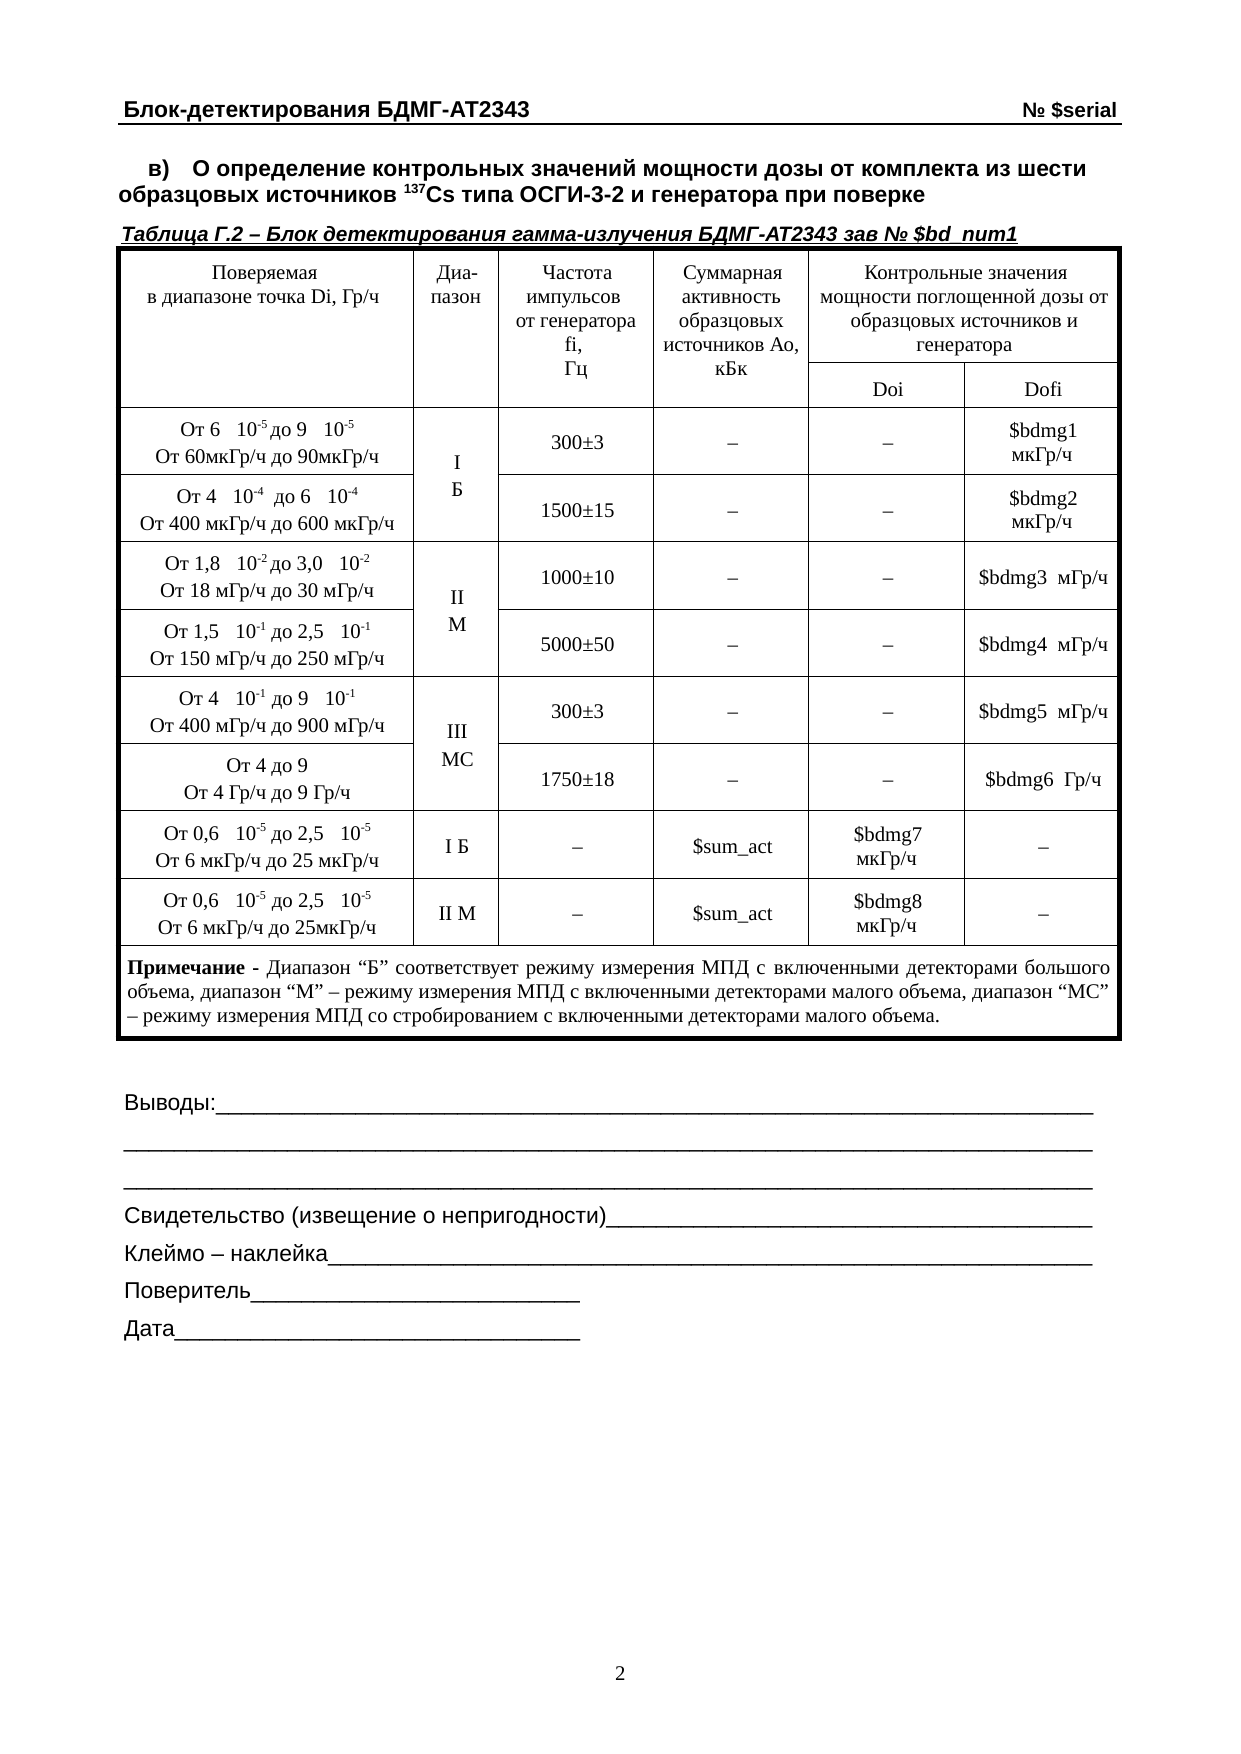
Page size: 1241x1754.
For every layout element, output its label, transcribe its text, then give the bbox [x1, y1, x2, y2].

text в) О определение контрольных значений мощности дозы от комплекта из шести образцовых источников 137Cs типа ОСГИ-3-2 и генератора при поверке [118, 154, 1122, 207]
table_cell $bdmg8 мкГр/ч [809, 879, 964, 945]
table_cell Doi [809, 363, 964, 407]
table_cell Дата [118, 1310, 1122, 1347]
table_cell $bdmg4 мГр/ч [965, 610, 1117, 676]
table_cell 1000±10 [499, 542, 653, 608]
table_cell Поверитель [118, 1272, 1122, 1309]
table_cell – [809, 475, 964, 541]
table_cell От 1,510-1 до 2,510-1 От 150 мГр/ч до 250 мГр/ч [121, 610, 413, 676]
table_cell $bdmg2 мкГр/ч [965, 475, 1117, 541]
table_header Контрольные значения мощности поглощенной дозы от образцовых источников и генератора [809, 251, 1117, 362]
table_cell $bdmg1 мкГр/ч [965, 408, 1117, 474]
table_cell III МC [414, 677, 498, 810]
table_cell – [654, 610, 808, 676]
table_cell – [809, 542, 964, 608]
table_header Выводы: [118, 1083, 1122, 1121]
table_cell От 1,810-2 до 3,010-2 От 18 мГр/ч до 30 мГр/ч [121, 542, 413, 608]
table_cell От 410-1 до 910-1 От 400 мГр/ч до 900 мГр/ч [121, 677, 413, 743]
table_cell – [809, 610, 964, 676]
table_cell – [499, 811, 653, 878]
table_cell 300±3 [499, 408, 653, 474]
table_cell – [654, 744, 808, 810]
table_cell – [654, 475, 808, 541]
table_cell – [809, 744, 964, 810]
table_cell I Б [414, 811, 498, 878]
table_header Поверяемая в диапазоне точка Di, Гр/ч [121, 251, 413, 407]
table_cell [118, 1121, 1122, 1158]
table_cell От 410-4 до 610-4 От 400 мкГр/ч до 600 мкГр/ч [121, 475, 413, 541]
table_cell $bdmg7 мкГр/ч [809, 811, 964, 878]
table_cell Примечание - Диапазон “Б” соответствует режиму измерения МПД с включенными детекторами большого объема, диапазон “М” – режиму измерения МПД с включенными детекторами малого объема, диапазон “МС” – режиму измерения МПД со стробированием с включенными детекторами малого объема. [121, 946, 1117, 1036]
table_cell – [965, 811, 1117, 878]
table_cell 300±3 [499, 677, 653, 743]
table_cell – [809, 677, 964, 743]
table_cell $bdmg3 мГр/ч [965, 542, 1117, 608]
table_cell II М [414, 879, 498, 945]
table_cell – [654, 677, 808, 743]
table_cell 5000±50 [499, 610, 653, 676]
table_cell $bdmg5 мГр/ч [965, 677, 1117, 743]
table_cell – [965, 879, 1117, 945]
table_cell Клеймо – наклейка [118, 1234, 1122, 1272]
table_cell 1500±15 [499, 475, 653, 541]
table_cell [118, 1158, 1122, 1196]
table_cell II М [414, 542, 498, 676]
table_cell От 610-5 до 910-5 От 60мкГр/ч до 90мкГр/ч [121, 408, 413, 474]
table_header Суммарная активность образцовых источников Ао, кБк [654, 251, 808, 407]
table_cell – [654, 542, 808, 608]
text Таблица Г.2 – Блок детектирования гамма-излучения БДМГ-АТ2343 зав № $bd_num1 [118, 222, 1122, 246]
table_cell От 0,610-5 до 2,510-5 От 6 мкГр/ч до 25 мкГр/ч [121, 811, 413, 878]
table_cell I Б [414, 408, 498, 541]
table_header Частота импульсов от генератора fi, Гц [499, 251, 653, 407]
table_cell – [654, 408, 808, 474]
table_cell $sum_act [654, 879, 808, 945]
table_header Диа- пазон [414, 251, 498, 407]
table_cell От 4 до 9 От 4 Гр/ч до 9 Гр/ч [121, 744, 413, 810]
table_cell 1750±18 [499, 744, 653, 810]
table_cell – [499, 879, 653, 945]
table_cell – [809, 408, 964, 474]
table_cell $bdmg6 Гр/ч [965, 744, 1117, 810]
table_cell $sum_act [654, 811, 808, 878]
table_cell Свидетельство (извещение о непригодности) [118, 1196, 1122, 1234]
table_cell От 0,610-5 до 2,510-5 От 6 мкГр/ч до 25мкГр/ч [121, 879, 413, 945]
table_cell Dofi [965, 363, 1117, 407]
